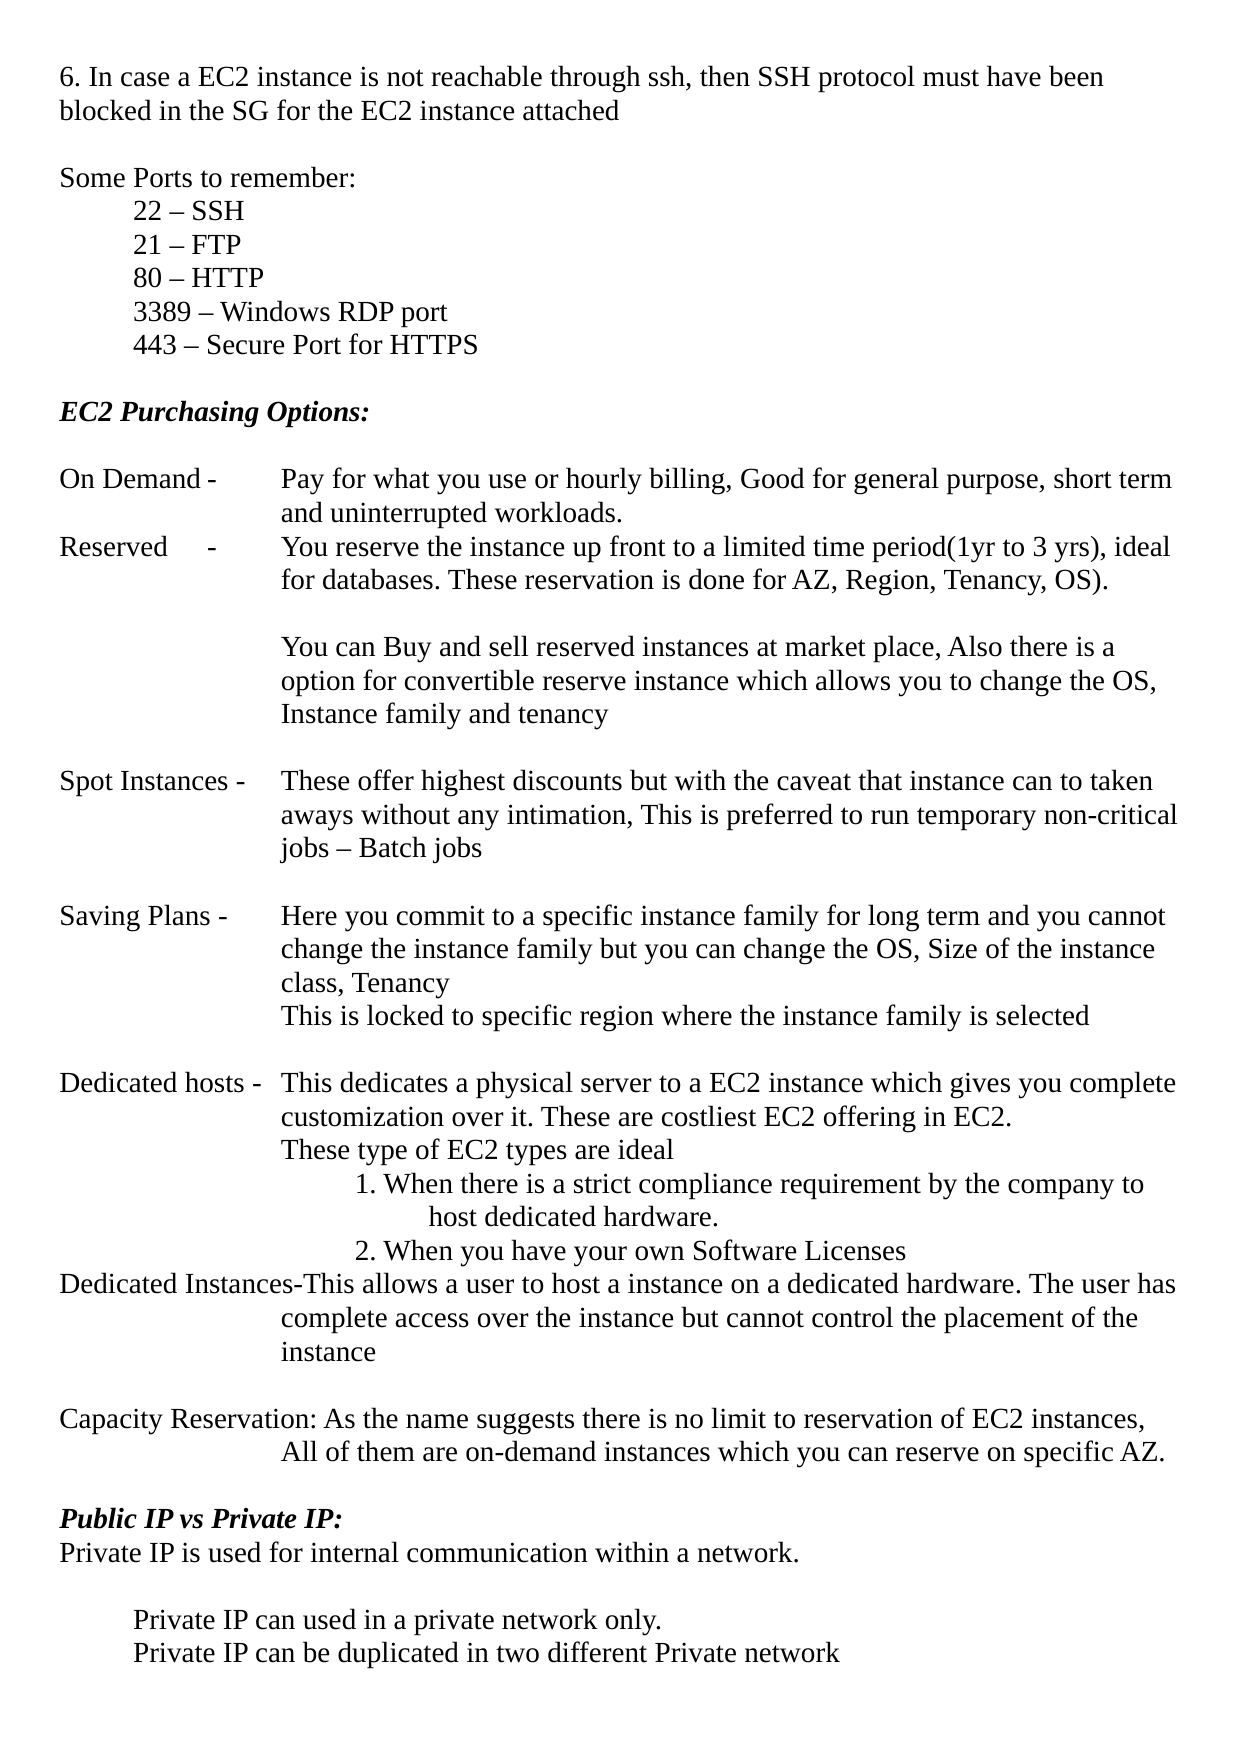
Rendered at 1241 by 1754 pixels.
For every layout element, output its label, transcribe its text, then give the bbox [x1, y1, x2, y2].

text This is locked to specific region where the instance family is selected [59, 998, 1181, 1032]
text Dedicated Instances-This allows a user to host a instance on a dedicated hardware. The user has complete access over the instance but cannot control the placement of the instance [59, 1267, 1181, 1367]
text 22 – SSH [59, 193, 1181, 227]
text Some Ports to remember: [59, 160, 1181, 193]
text Saving Plans - Here you commit to a specific instance family for long term and you cannot change the instance family but you can change the OS, Size of the instance class, Tenancy [59, 898, 1181, 998]
text You can Buy and sell reserved instances at market place, Also there is a option for convertible reserve instance which allows you to change the OS, Instance family and tenancy [59, 629, 1181, 730]
text 3389 – Windows RDP port [59, 294, 1181, 327]
text 6. In case a EC2 instance is not reachable through ssh, then SSH protocol must have been blocked in the SG for the EC2 instance attached [59, 59, 1181, 126]
text 80 – HTTP [59, 260, 1181, 294]
text Capacity Reservation: As the name suggests there is no limit to reservation of EC2 instances, All of them are on-demand instances which you can reserve on specific AZ. [59, 1401, 1181, 1468]
text Private IP can used in a private network only. [59, 1602, 1181, 1636]
text Dedicated hosts - This dedicates a physical server to a EC2 instance which gives you complete customization over it. These are costliest EC2 offering in EC2. [59, 1065, 1181, 1132]
text Private IP can be duplicated in two different Private network [59, 1636, 1181, 1669]
text EC2 Purchasing Options: [59, 394, 1181, 428]
text 443 – Secure Port for HTTPS [59, 327, 1181, 361]
text Public IP vs Private IP: [59, 1501, 1181, 1535]
text 1. When there is a strict compliance requirement by the company to host dedicated hardware. [59, 1166, 1181, 1233]
text On Demand - Pay for what you use or hourly billing, Good for general purpose, short term and uninterrupted workloads. [59, 462, 1181, 529]
text These type of EC2 types are ideal [59, 1132, 1181, 1166]
text Private IP is used for internal communication within a network. [59, 1535, 1181, 1568]
text 2. When you have your own Software Licenses [59, 1233, 1181, 1267]
text Reserved - You reserve the instance up front to a limited time period(1yr to 3 yrs), ideal for databases. These reservation is done for AZ, Region, Tenancy, OS). [59, 529, 1181, 596]
text Spot Instances - These offer highest discounts but with the caveat that instance can to taken aways without any intimation, This is preferred to run temporary non-critical jobs – Batch jobs [59, 763, 1181, 864]
text 21 – FTP [59, 227, 1181, 260]
